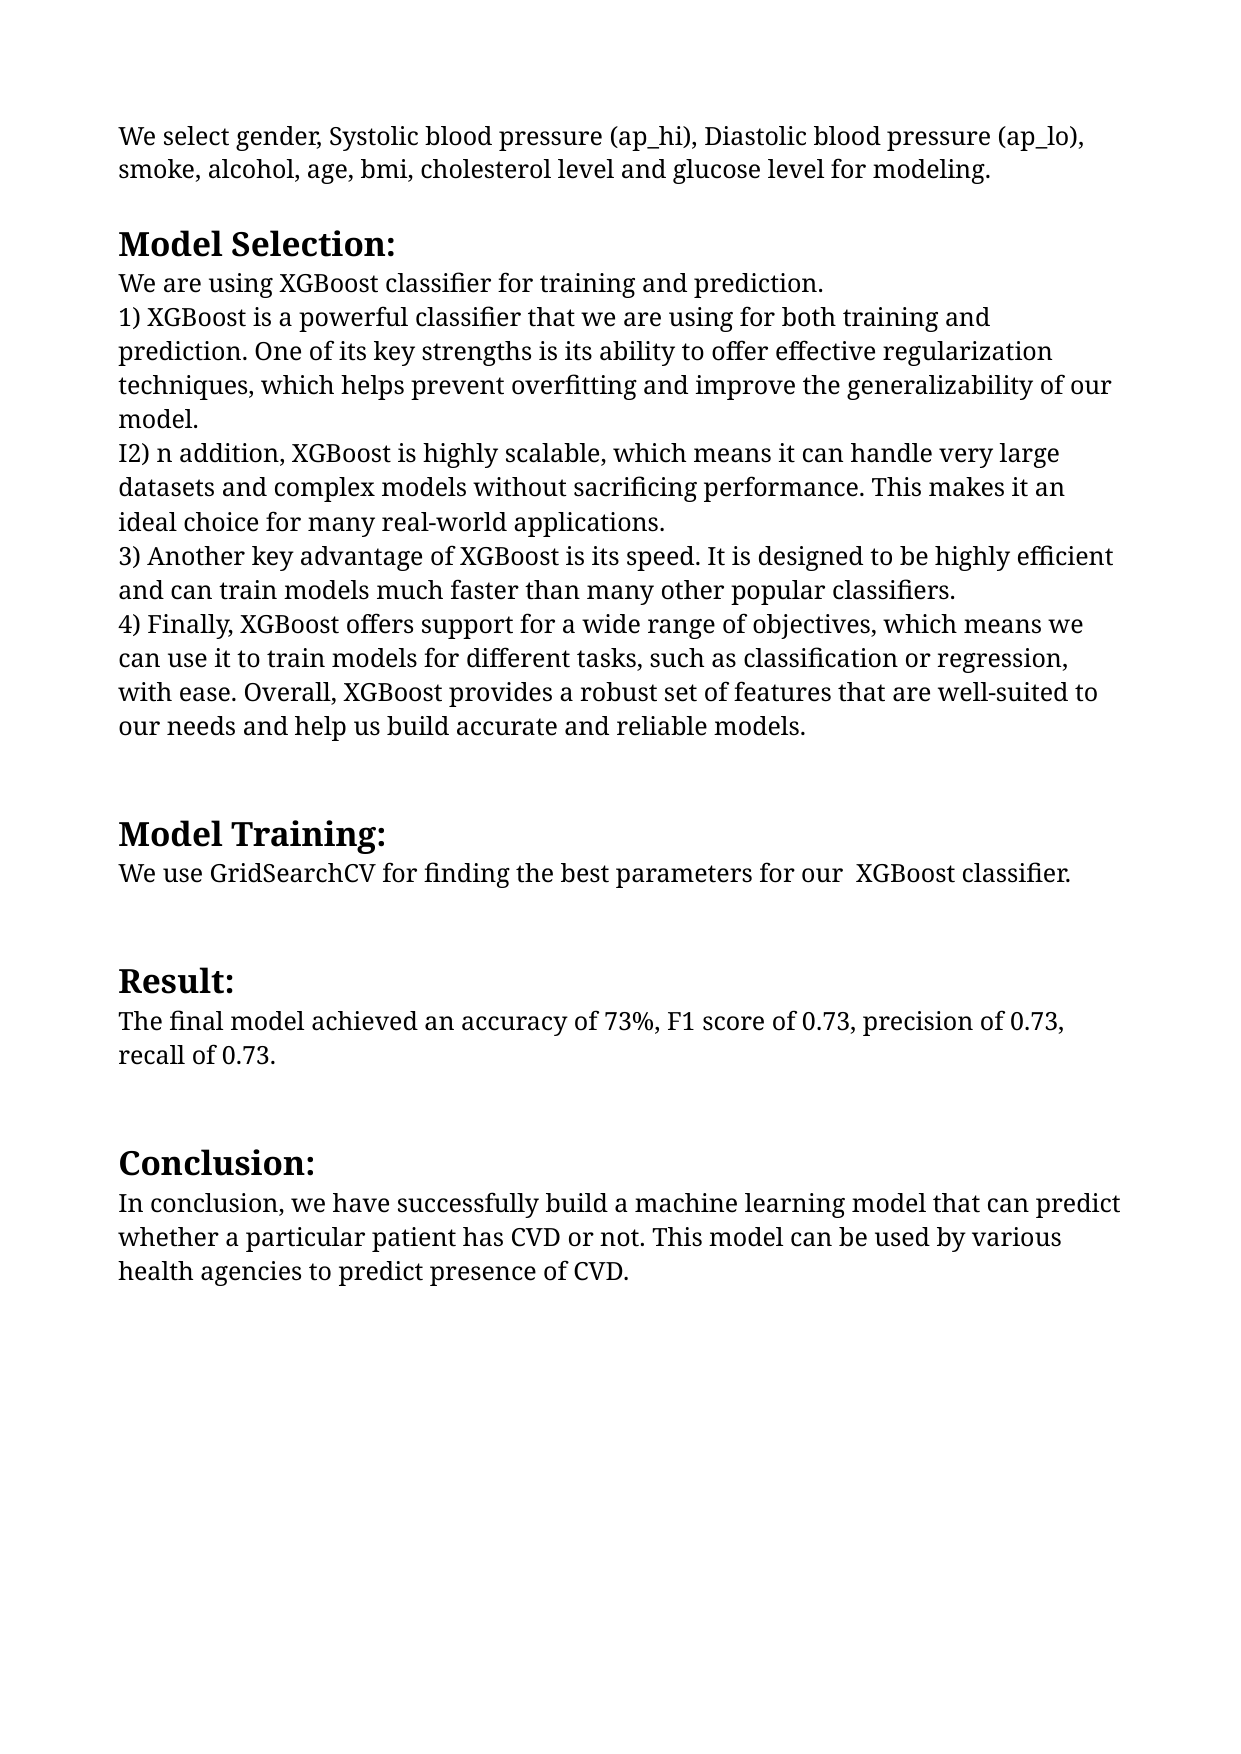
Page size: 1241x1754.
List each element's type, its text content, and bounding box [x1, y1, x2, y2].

text We use GridSearchCV for finding the best parameters for our XGBoost classifier. [118, 856, 1122, 890]
text Model Training: [118, 811, 1122, 856]
text I2) n addition, XGBoost is highly scalable, which means it can handle very large datasets and complex models without sacrificing performance. This makes it an ideal choice for many real-world applications. [118, 436, 1122, 538]
text Model Selection: [118, 220, 1122, 266]
text The final model achieved an accuracy of 73%, F1 score of 0.73, precision of 0.73, recall of 0.73. [118, 1004, 1122, 1072]
text 3) Another key advantage of XGBoost is its speed. It is designed to be highly efficient and can train models much faster than many other popular classifiers. [118, 538, 1122, 606]
text Result: [118, 958, 1122, 1004]
text In conclusion, we have successfully build a machine learning model that can predict whether a particular patient has CVD or not. This model can be used by various health agencies to predict presence of CVD. [118, 1185, 1122, 1288]
text We select gender, Systolic blood pressure (ap_hi), Diastolic blood pressure (ap_lo), smoke, alcohol, age, bmi, cholesterol level and glucose level for modeling. [118, 118, 1122, 186]
text Conclusion: [118, 1140, 1122, 1185]
text 1) XGBoost is a powerful classifier that we are using for both training and prediction. One of its key strengths is its ability to offer effective regularization techniques, which helps prevent overfitting and improve the generalizability of our model. [118, 300, 1122, 436]
text We are using XGBoost classifier for training and prediction. [118, 266, 1122, 300]
text 4) Finally, XGBoost offers support for a wide range of objectives, which means we can use it to train models for different tasks, such as classification or regression, with ease. Overall, XGBoost provides a robust set of features that are well-suited to our needs and help us build accurate and reliable models. [118, 606, 1122, 743]
